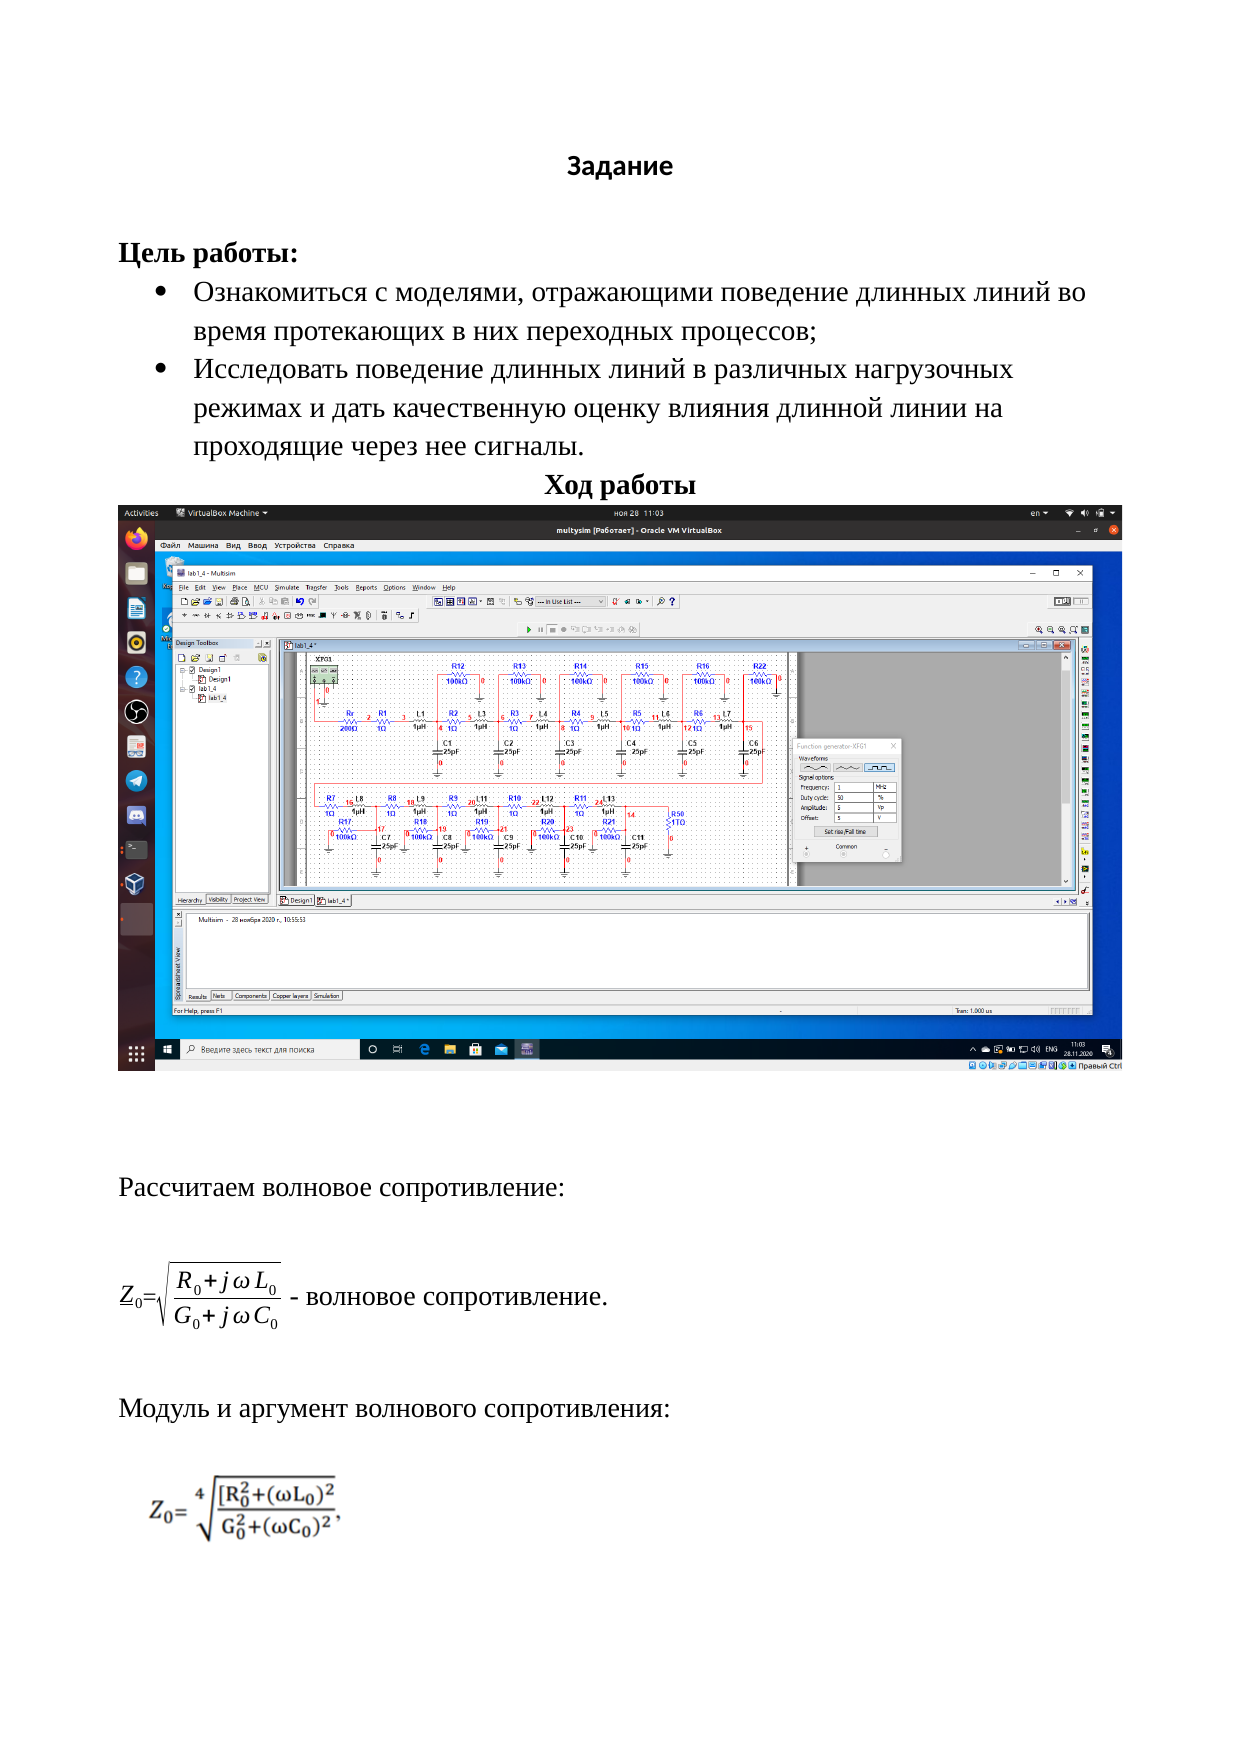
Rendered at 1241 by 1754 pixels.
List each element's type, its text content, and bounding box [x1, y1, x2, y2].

text Ход работы [118, 467, 1122, 501]
text Задание [118, 147, 1122, 182]
text Рассчитаем волновое сопротивление: [118, 1170, 1122, 1202]
text Цель работы: [118, 236, 1122, 269]
picture [126, 1460, 397, 1559]
list Исследовать поведение длинных линий в различных нагрузочных режимах и дать качественную оценку влияния длинной линии на проходящие через нее сигналы. [156, 351, 1122, 462]
text Модуль и аргумент волнового сопротивления: [118, 1391, 1122, 1423]
text = - волновое сопротивление. [118, 1261, 1122, 1333]
list Ознакомиться с моделями, отражающими поведение длинных линий во время протекающих в них переходных процессов; [156, 274, 1122, 346]
picture [118, 505, 1123, 1071]
